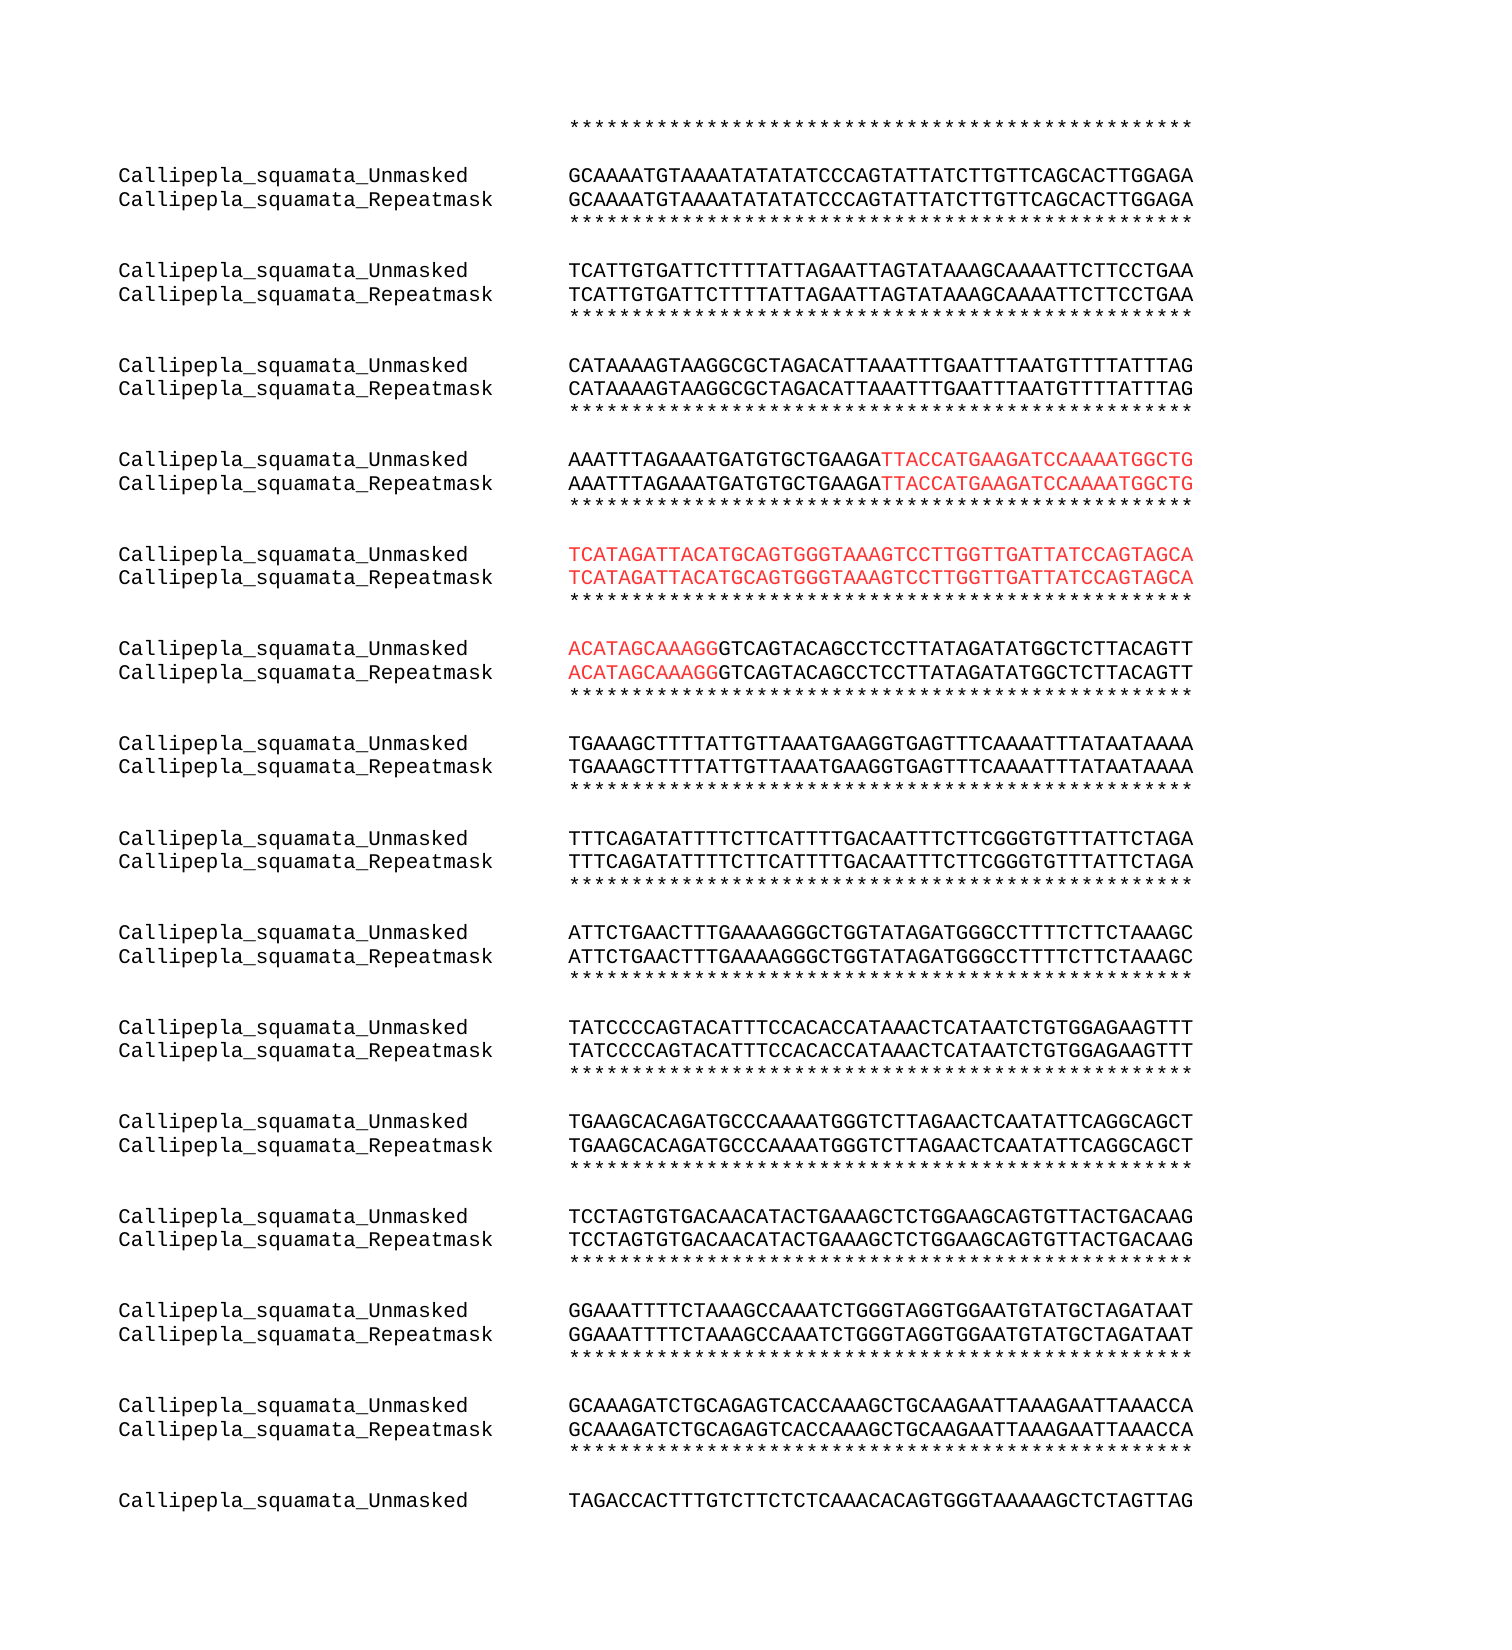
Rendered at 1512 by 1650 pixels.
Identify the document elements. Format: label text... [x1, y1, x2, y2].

text ************************************************** [118, 1348, 1393, 1371]
text Callipepla_squamata_Unmasked TTTCAGATATTTTCTTCATTTTGACAATTTCTTCGGGTGTTTATTCTAGA [118, 827, 1393, 851]
text Callipepla_squamata_Unmasked TGAAAGCTTTTATTGTTAAATGAAGGTGAGTTTCAAAATTTATAATAAAA [118, 733, 1393, 757]
text ************************************************** [118, 118, 1393, 142]
text Callipepla_squamata_Repeatmask TCATTGTGATTCTTTTATTAGAATTAGTATAAAGCAAAATTCTTCCTGAA [118, 284, 1393, 307]
text Callipepla_squamata_Repeatmask CATAAAAGTAAGGCGCTAGACATTAAATTTGAATTTAATGTTTTATTTAG [118, 378, 1393, 402]
text ************************************************** [118, 1158, 1393, 1182]
text Callipepla_squamata_Unmasked TATCCCCAGTACATTTCCACACCATAAACTCATAATCTGTGGAGAAGTTT [118, 1017, 1393, 1040]
text Callipepla_squamata_Repeatmask ACATAGCAAAGGGTCAGTACAGCCTCCTTATAGATATGGCTCTTACAGTT [118, 662, 1393, 686]
text Callipepla_squamata_Repeatmask TCCTAGTGTGACAACATACTGAAAGCTCTGGAAGCAGTGTTACTGACAAG [118, 1229, 1393, 1253]
text Callipepla_squamata_Unmasked TAGACCACTTTGTCTTCTCTCAAACACAGTGGGTAAAAAGCTCTAGTTAG [118, 1489, 1393, 1513]
text Callipepla_squamata_Unmasked TCATTGTGATTCTTTTATTAGAATTAGTATAAAGCAAAATTCTTCCTGAA [118, 260, 1393, 284]
text Callipepla_squamata_Unmasked CATAAAAGTAAGGCGCTAGACATTAAATTTGAATTTAATGTTTTATTTAG [118, 354, 1393, 378]
text Callipepla_squamata_Unmasked ACATAGCAAAGGGTCAGTACAGCCTCCTTATAGATATGGCTCTTACAGTT [118, 638, 1393, 662]
text ************************************************** [118, 686, 1393, 709]
text Callipepla_squamata_Repeatmask TTTCAGATATTTTCTTCATTTTGACAATTTCTTCGGGTGTTTATTCTAGA [118, 851, 1393, 875]
text Callipepla_squamata_Repeatmask TGAAGCACAGATGCCCAAAATGGGTCTTAGAACTCAATATTCAGGCAGCT [118, 1135, 1393, 1158]
text ************************************************** [118, 780, 1393, 804]
text ************************************************** [118, 307, 1393, 331]
text ************************************************** [118, 496, 1393, 520]
text Callipepla_squamata_Unmasked GGAAATTTTCTAAAGCCAAATCTGGGTAGGTGGAATGTATGCTAGATAAT [118, 1300, 1393, 1324]
text Callipepla_squamata_Unmasked ATTCTGAACTTTGAAAAGGGCTGGTATAGATGGGCCTTTTCTTCTAAAGC [118, 922, 1393, 946]
text ************************************************** [118, 875, 1393, 898]
text ************************************************** [118, 1064, 1393, 1088]
text Callipepla_squamata_Repeatmask GCAAAGATCTGCAGAGTCACCAAAGCTGCAAGAATTAAAGAATTAAACCA [118, 1419, 1393, 1442]
text Callipepla_squamata_Unmasked TCCTAGTGTGACAACATACTGAAAGCTCTGGAAGCAGTGTTACTGACAAG [118, 1206, 1393, 1229]
text Callipepla_squamata_Unmasked GCAAAATGTAAAATATATATCCCAGTATTATCTTGTTCAGCACTTGGAGA [118, 165, 1393, 189]
text ************************************************** [118, 1442, 1393, 1466]
text Callipepla_squamata_Repeatmask GCAAAATGTAAAATATATATCCCAGTATTATCTTGTTCAGCACTTGGAGA [118, 189, 1393, 213]
text Callipepla_squamata_Unmasked TGAAGCACAGATGCCCAAAATGGGTCTTAGAACTCAATATTCAGGCAGCT [118, 1111, 1393, 1135]
text Callipepla_squamata_Repeatmask ATTCTGAACTTTGAAAAGGGCTGGTATAGATGGGCCTTTTCTTCTAAAGC [118, 946, 1393, 969]
text Callipepla_squamata_Unmasked AAATTTAGAAATGATGTGCTGAAGATTACCATGAAGATCCAAAATGGCTG [118, 449, 1393, 473]
text Callipepla_squamata_Unmasked TCATAGATTACATGCAGTGGGTAAAGTCCTTGGTTGATTATCCAGTAGCA [118, 544, 1393, 567]
text ************************************************** [118, 213, 1393, 236]
text Callipepla_squamata_Repeatmask TGAAAGCTTTTATTGTTAAATGAAGGTGAGTTTCAAAATTTATAATAAAA [118, 757, 1393, 780]
text ************************************************** [118, 969, 1393, 993]
text Callipepla_squamata_Repeatmask AAATTTAGAAATGATGTGCTGAAGATTACCATGAAGATCCAAAATGGCTG [118, 473, 1393, 496]
text Callipepla_squamata_Repeatmask TCATAGATTACATGCAGTGGGTAAAGTCCTTGGTTGATTATCCAGTAGCA [118, 567, 1393, 591]
text Callipepla_squamata_Repeatmask GGAAATTTTCTAAAGCCAAATCTGGGTAGGTGGAATGTATGCTAGATAAT [118, 1324, 1393, 1348]
text Callipepla_squamata_Repeatmask TATCCCCAGTACATTTCCACACCATAAACTCATAATCTGTGGAGAAGTTT [118, 1040, 1393, 1064]
text ************************************************** [118, 591, 1393, 615]
text Callipepla_squamata_Unmasked GCAAAGATCTGCAGAGTCACCAAAGCTGCAAGAATTAAAGAATTAAACCA [118, 1395, 1393, 1419]
text ************************************************** [118, 402, 1393, 426]
text ************************************************** [118, 1253, 1393, 1277]
